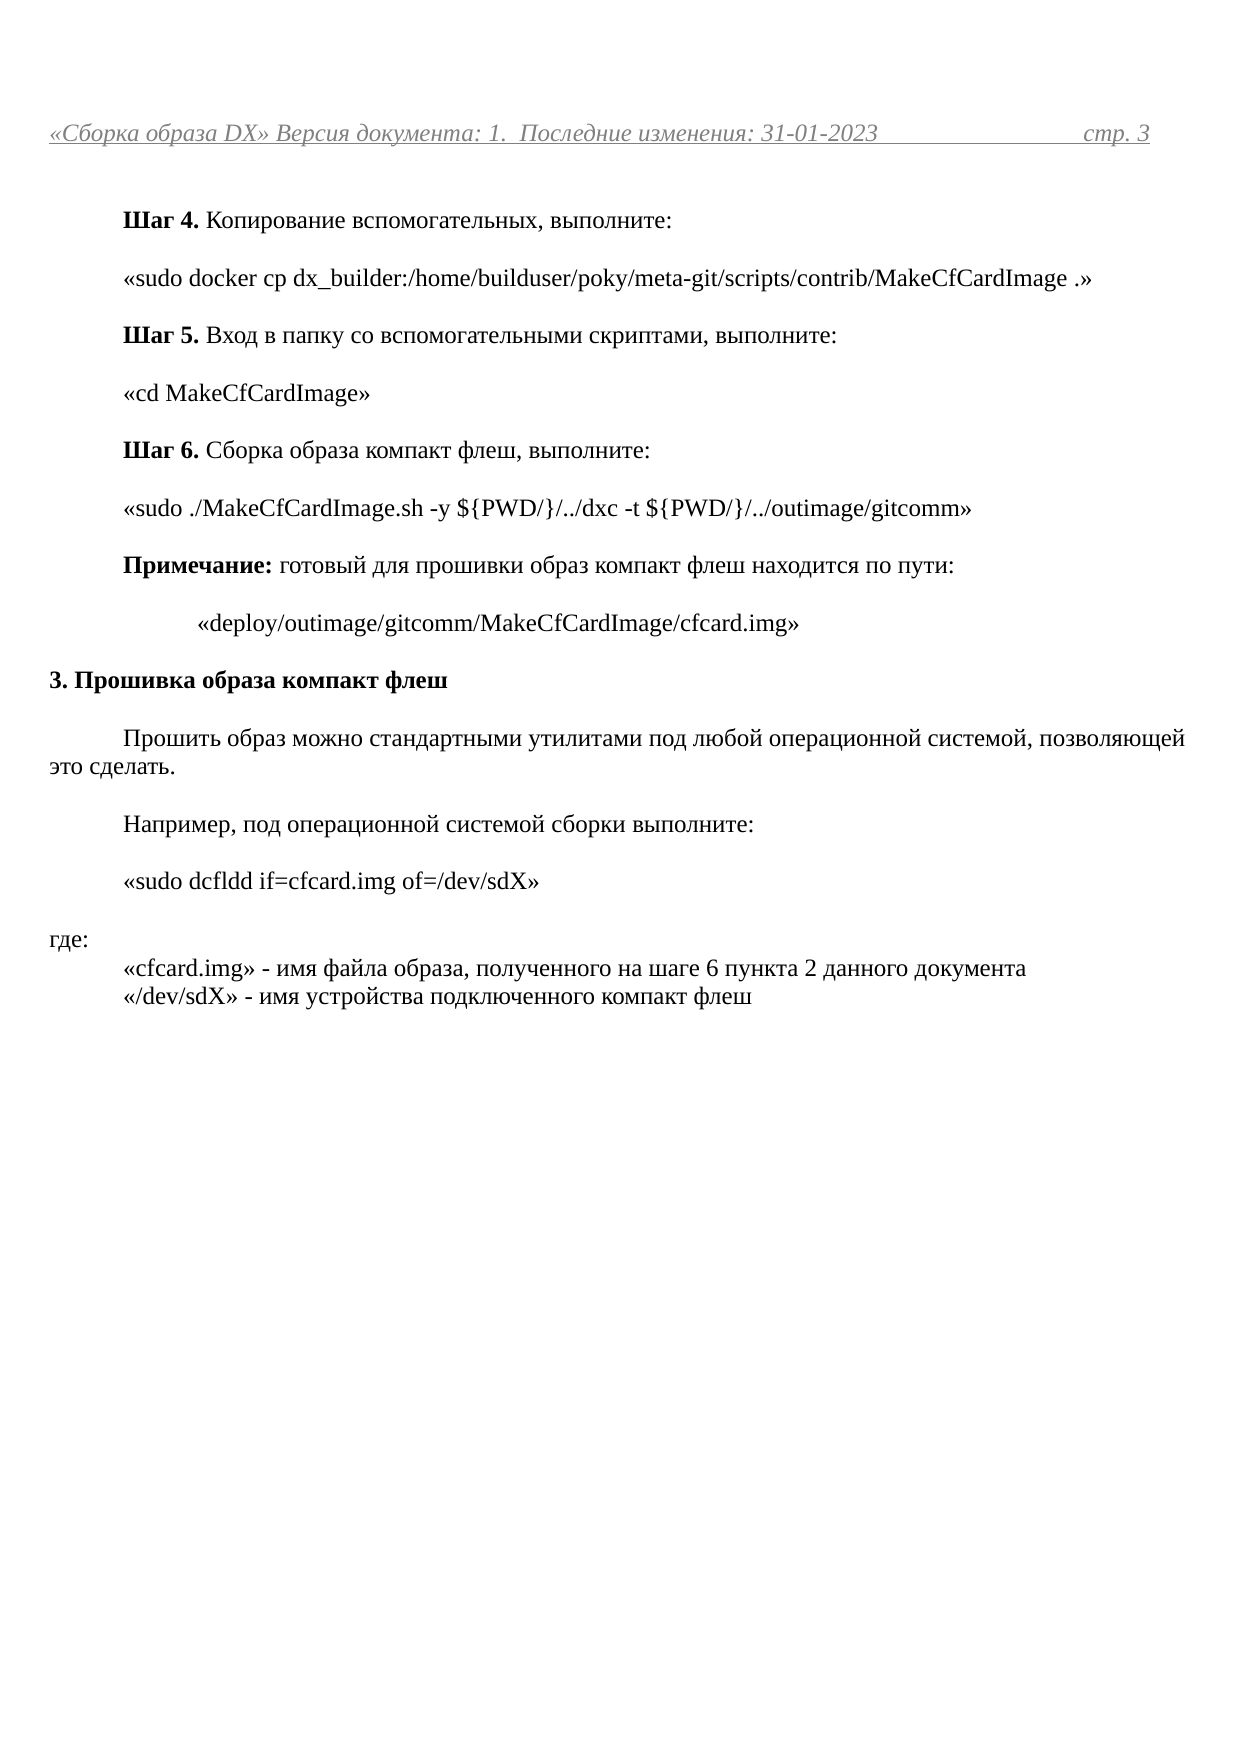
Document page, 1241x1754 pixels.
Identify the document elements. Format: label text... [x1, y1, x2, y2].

text «sudo ./MakeCfCardImage.sh -y ${PWD/}/../dxc -t ${PWD/}/../outimage/gitcomm» [49, 493, 1211, 521]
text Шаг 5. Вход в папку со вспомогательными скриптами, выполните: [49, 320, 1211, 349]
text Примечание: готовый для прошивки образ компакт флеш находится по пути: [49, 550, 1211, 579]
text 3. Прошивка образа компакт флеш [49, 665, 1211, 694]
text «cd MakeCfCardImage» [49, 378, 1211, 406]
text «deploy/outimage/gitcomm/MakeCfCardImage/cfcard.img» [49, 608, 1211, 636]
text где: [49, 924, 1211, 953]
text «sudo docker cp dx_builder:/home/builduser/poky/meta-git/scripts/contrib/MakeCfCardImage .» [49, 263, 1211, 291]
text «/dev/sdX» - имя устройства подключенного компакт флеш [49, 981, 1211, 1010]
text Шаг 4. Копирование вспомогательных, выполните: [49, 205, 1211, 234]
text «sudo dcfldd if=cfcard.img of=/dev/sdX» [49, 866, 1211, 895]
text Например, под операционной системой сборки выполните: [49, 809, 1211, 838]
text Шаг 6. Сборка образа компакт флеш, выполните: [49, 435, 1211, 464]
text Прошить образ можно стандартными утилитами под любой операционной системой, позволяющей это сделать. [49, 723, 1211, 780]
text «cfcard.img» - имя файла образа, полученного на шаге 6 пункта 2 данного документа [49, 953, 1211, 981]
